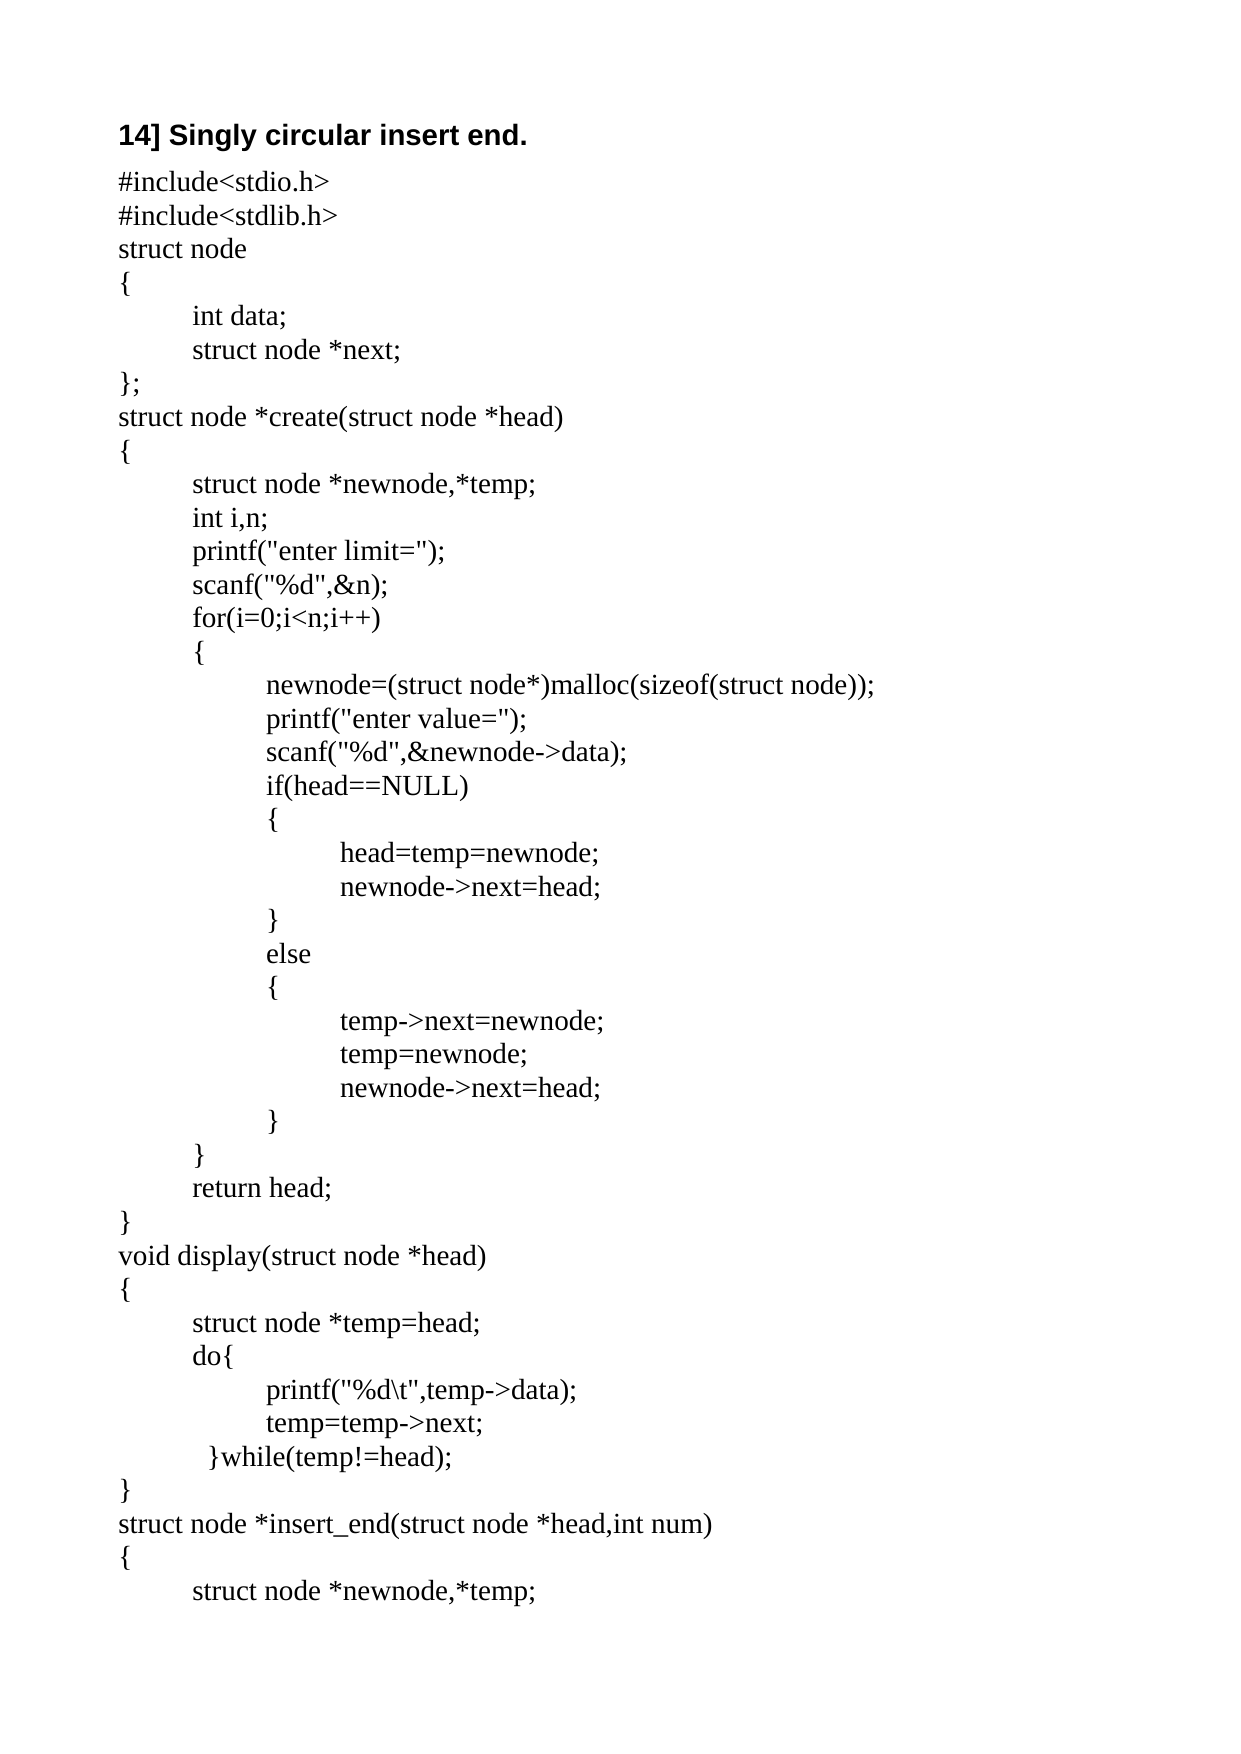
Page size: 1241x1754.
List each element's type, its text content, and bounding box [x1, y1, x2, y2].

text struct node *insert_end(struct node *head,int num) [118, 1506, 1122, 1539]
subtitle 14] Singly circular insert end. [118, 118, 1122, 152]
text { [118, 802, 1122, 835]
text return head; [118, 1171, 1122, 1204]
text }while(temp!=head); [118, 1439, 1122, 1472]
text else [118, 936, 1122, 969]
text printf("enter limit="); [118, 533, 1122, 567]
text { [118, 1539, 1122, 1573]
text temp=temp->next; [118, 1405, 1122, 1439]
text { [118, 433, 1122, 466]
text scanf("%d",&n); [118, 567, 1122, 600]
text } [118, 1204, 1122, 1238]
text } [118, 902, 1122, 936]
text struct node *newnode,*temp; [118, 1573, 1122, 1607]
text do{ [118, 1338, 1122, 1372]
text for(i=0;i<n;i++) [118, 600, 1122, 634]
text printf("%d\t",temp->data); [118, 1372, 1122, 1405]
text void display(struct node *head) [118, 1238, 1122, 1271]
text int i,n; [118, 500, 1122, 533]
text #include<stdlib.h> [118, 198, 1122, 231]
text { [118, 1271, 1122, 1305]
text int data; [118, 298, 1122, 332]
text } [118, 1103, 1122, 1137]
text struct node *newnode,*temp; [118, 466, 1122, 500]
text } [118, 1137, 1122, 1171]
text temp->next=newnode; [118, 1003, 1122, 1036]
text struct node *create(struct node *head) [118, 399, 1122, 433]
text temp=newnode; [118, 1036, 1122, 1070]
text scanf("%d",&newnode->data); [118, 734, 1122, 768]
text } [118, 1472, 1122, 1506]
text struct node *next; [118, 332, 1122, 366]
text printf("enter value="); [118, 701, 1122, 734]
text { [118, 969, 1122, 1003]
text head=temp=newnode; [118, 835, 1122, 869]
text { [118, 634, 1122, 667]
text struct node *temp=head; [118, 1305, 1122, 1338]
text }; [118, 366, 1122, 399]
text if(head==NULL) [118, 768, 1122, 802]
text struct node [118, 231, 1122, 265]
text newnode->next=head; [118, 869, 1122, 902]
text { [118, 265, 1122, 298]
text newnode=(struct node*)malloc(sizeof(struct node)); [118, 667, 1122, 701]
text newnode->next=head; [118, 1070, 1122, 1103]
text #include<stdio.h> [118, 164, 1122, 198]
